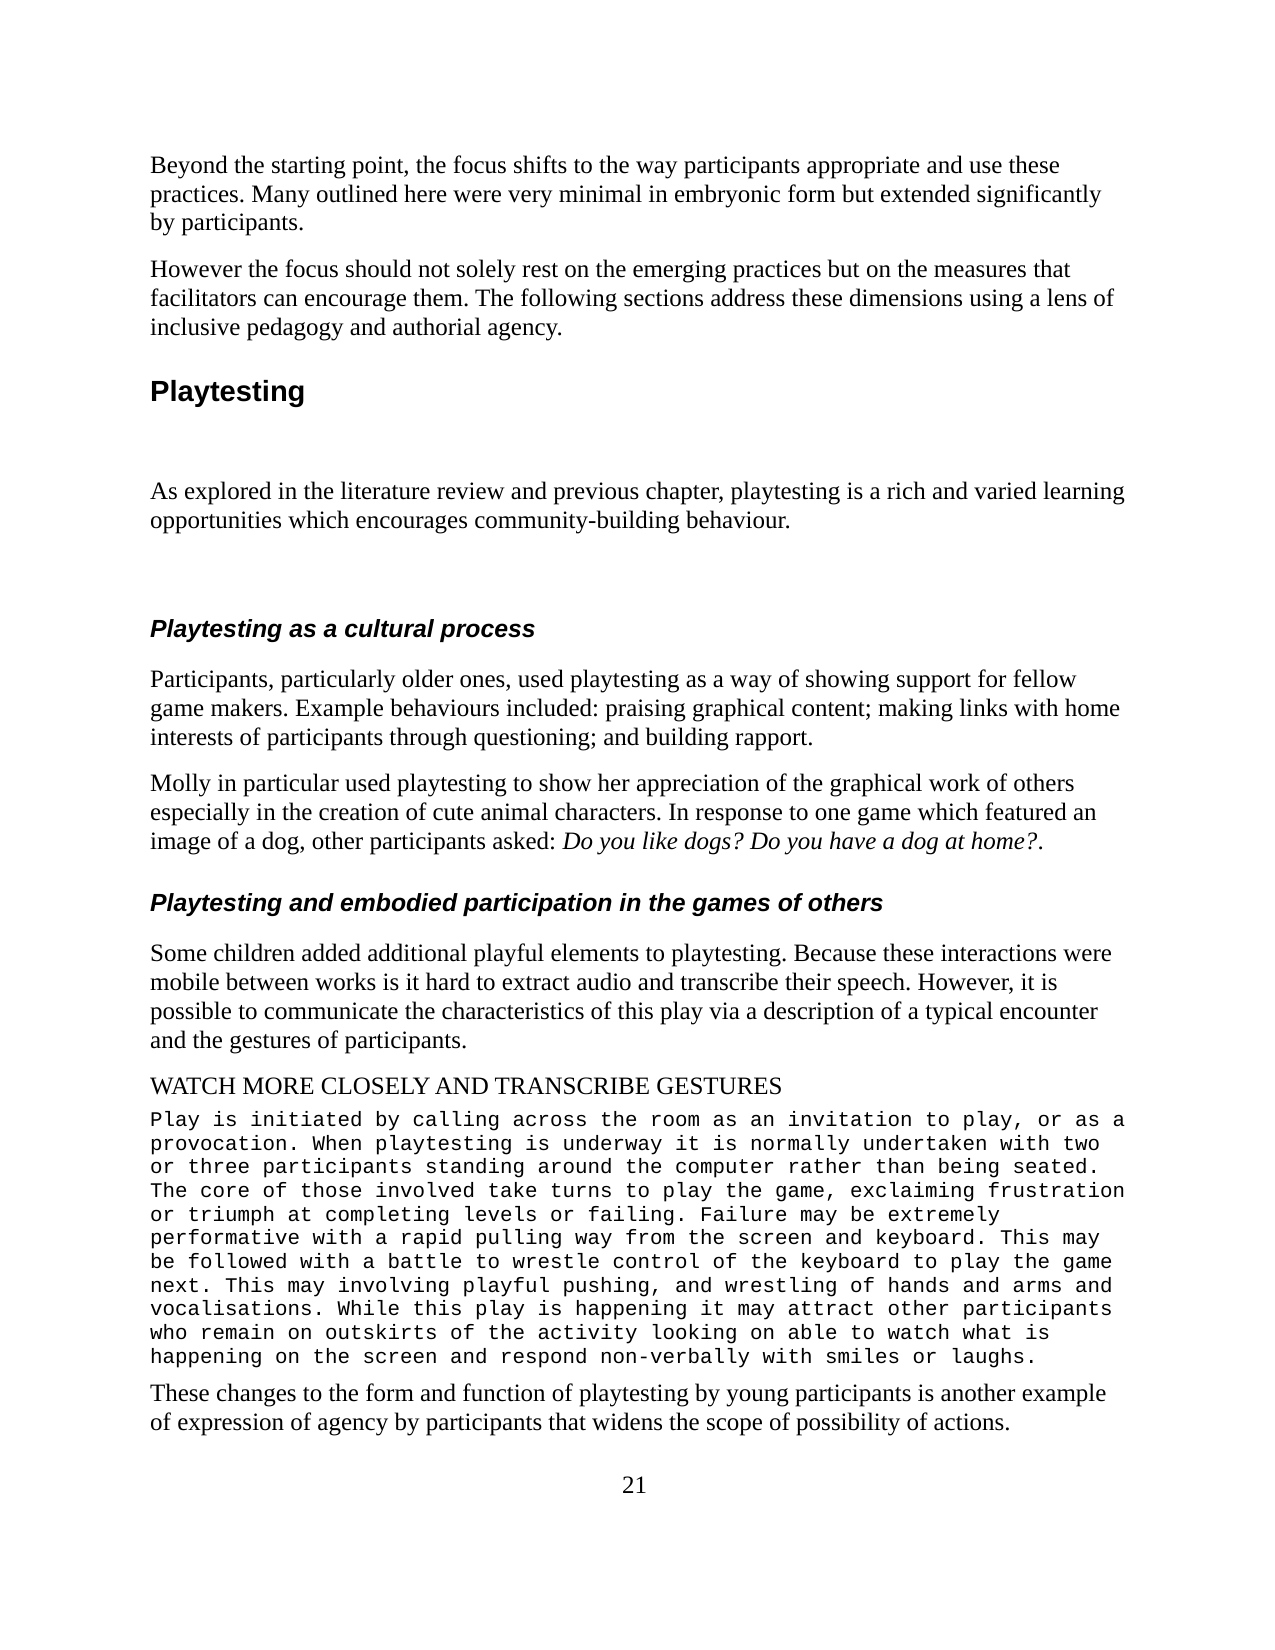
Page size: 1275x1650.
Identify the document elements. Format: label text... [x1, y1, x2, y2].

text Beyond the starting point, the focus shifts to the way participants appropriate and use these practices. Many outlined here were very minimal in embryonic form but extended significantly by participants. [150, 150, 1125, 236]
text However the focus should not solely rest on the emerging practices but on the measures that facilitators can encourage them. The following sections address these dimensions using a lens of inclusive pedagogy and authorial agency. [150, 254, 1125, 340]
text Play is initiated by calling across the room as an invitation to play, or as a provocation. When playtesting is underway it is normally undertaken with two or three participants standing around the computer rather than being seated. The core of those involved take turns to play the game, exclaiming frustration or triumph at completing levels or failing. Failure may be extremely performative with a rapid pulling way from the screen and keyboard. This may be followed with a battle to wrestle control of the keyboard to play the game next. This may involving playful pushing, and wrestling of hands and arms and vocalisations. While this play is happening it may attract other participants who remain on outskirts of the activity looking on able to watch what is happening on the screen and respond non-verbally with smiles or laughs. [150, 1109, 1125, 1369]
text Molly in particular used playtesting to show her appreciation of the graphical work of others especially in the creation of cute animal characters. In response to one game which featured an image of a dog, other participants asked: Do you like dogs? Do you have a dog at home?. [150, 768, 1125, 854]
subtitle Playtesting [150, 374, 1125, 408]
text WATCH MORE CLOSELY AND TRANSCRIBE GESTURES [150, 1071, 1125, 1100]
subtitle Playtesting as a cultural process [150, 614, 1125, 643]
text Some children added additional playful elements to playtesting. Because these interactions were mobile between works is it hard to extract audio and transcribe their speech. However, it is possible to communicate the characteristics of this play via a description of a typical encounter and the gestures of participants. [150, 938, 1125, 1053]
subtitle Playtesting and embodied participation in the games of others [150, 888, 1125, 917]
text These changes to the form and function of playtesting by young participants is another example of expression of agency by participants that widens the scope of possibility of actions. [150, 1378, 1125, 1436]
text Participants, particularly older ones, used playtesting as a way of showing support for fellow game makers. Example behaviours included: praising graphical content; making links with home interests of participants through questioning; and building rapport. [150, 664, 1125, 750]
text As explored in the literature review and previous chapter, playtesting is a rich and varied learning opportunities which encourages community-building behaviour. [150, 476, 1125, 533]
